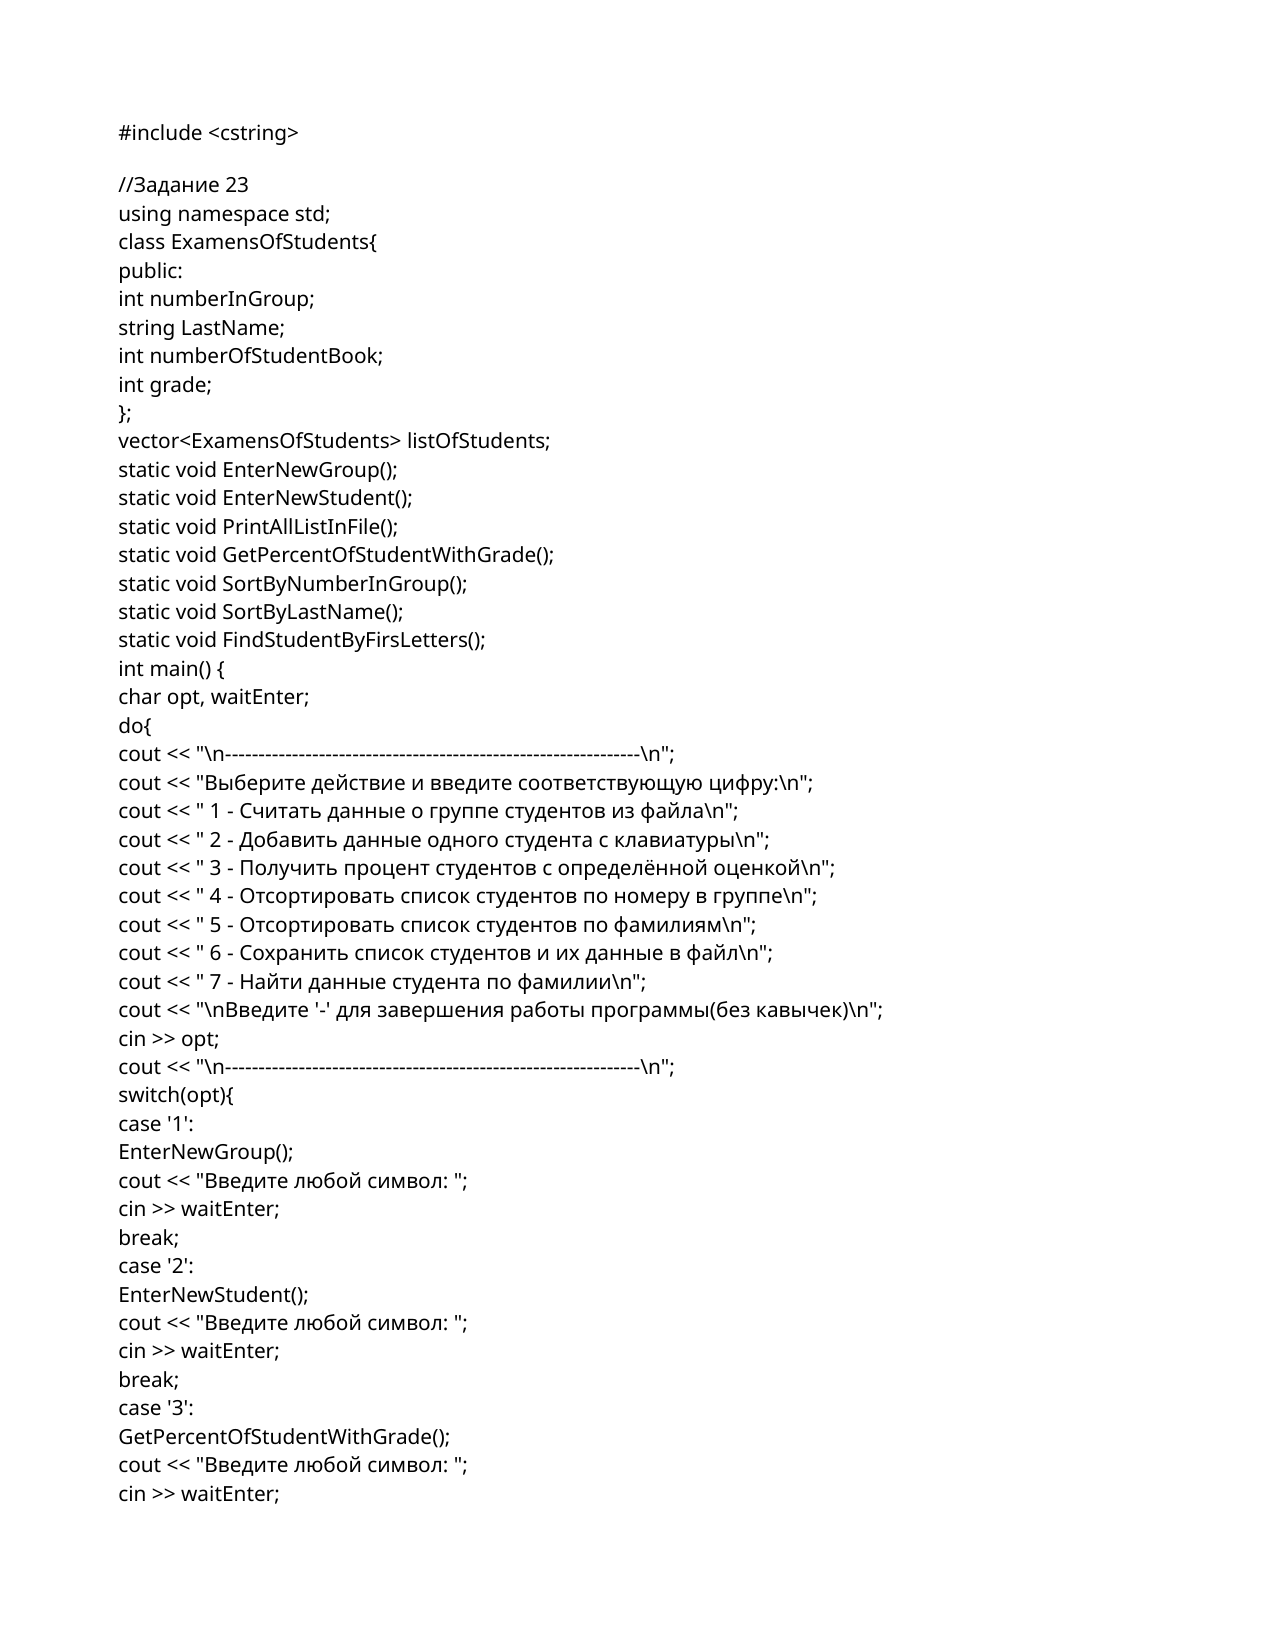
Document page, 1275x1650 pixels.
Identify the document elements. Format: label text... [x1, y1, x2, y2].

text int grade; [118, 370, 1157, 398]
text static void FindStudentByFirsLetters(); [118, 626, 1157, 654]
text cout << "\nВведите '-' для завершения работы программы(без кавычек)\n"; [118, 995, 1157, 1024]
text switch(opt){ [118, 1081, 1157, 1109]
text string LastName; [118, 313, 1157, 341]
text int main() { [118, 654, 1157, 682]
text static void SortByNumberInGroup(); [118, 569, 1157, 597]
text //Задание 23 [118, 171, 1157, 199]
text cout << "\n--------------------------------------------------------------\n"; [118, 739, 1157, 768]
text static void SortByLastName(); [118, 597, 1157, 626]
text cout << "Введите любой символ: "; [118, 1450, 1157, 1479]
text EnterNewGroup(); [118, 1137, 1157, 1166]
text break; [118, 1365, 1157, 1393]
text cout << " 5 - Отсортировать список студентов по фамилиям\n"; [118, 910, 1157, 938]
text static void PrintAllListInFile(); [118, 512, 1157, 540]
text static void GetPercentOfStudentWithGrade(); [118, 540, 1157, 569]
text }; [118, 398, 1157, 427]
text int numberOfStudentBook; [118, 341, 1157, 370]
text cout << " 6 - Сохранить список студентов и их данные в файл\n"; [118, 938, 1157, 967]
text class ExamensOfStudents{ [118, 227, 1157, 256]
text cout << "Введите любой символ: "; [118, 1166, 1157, 1194]
text char opt, waitEnter; [118, 682, 1157, 711]
text using namespace std; [118, 199, 1157, 227]
text cout << " 4 - Отсортировать список студентов по номеру в группе\n"; [118, 882, 1157, 910]
text case '3': [118, 1393, 1157, 1422]
text case '1': [118, 1109, 1157, 1137]
text static void EnterNewGroup(); [118, 455, 1157, 483]
text cin >> waitEnter; [118, 1337, 1157, 1365]
text cout << " 7 - Найти данные студента по фамилии\n"; [118, 967, 1157, 995]
text public: [118, 256, 1157, 284]
text static void EnterNewStudent(); [118, 483, 1157, 512]
text do{ [118, 711, 1157, 739]
text cout << "Выберите действие и введите соответствующую цифру:\n"; [118, 768, 1157, 796]
text cin >> waitEnter; [118, 1194, 1157, 1223]
text #include <cstring> [118, 118, 1157, 147]
text GetPercentOfStudentWithGrade(); [118, 1422, 1157, 1450]
text cout << " 1 - Считать данные о группе студентов из файла\n"; [118, 796, 1157, 825]
text cout << "Введите любой символ: "; [118, 1308, 1157, 1337]
text int numberInGroup; [118, 284, 1157, 313]
text cout << " 3 - Получить процент студентов с определённой оценкой\n"; [118, 853, 1157, 882]
text cout << "\n--------------------------------------------------------------\n"; [118, 1052, 1157, 1081]
text case '2': [118, 1251, 1157, 1280]
text vector<ExamensOfStudents> listOfStudents; [118, 427, 1157, 455]
text EnterNewStudent(); [118, 1280, 1157, 1308]
text cout << " 2 - Добавить данные одного студента с клавиатуры\n"; [118, 825, 1157, 853]
text cin >> opt; [118, 1024, 1157, 1052]
text break; [118, 1223, 1157, 1251]
text cin >> waitEnter; [118, 1479, 1157, 1507]
